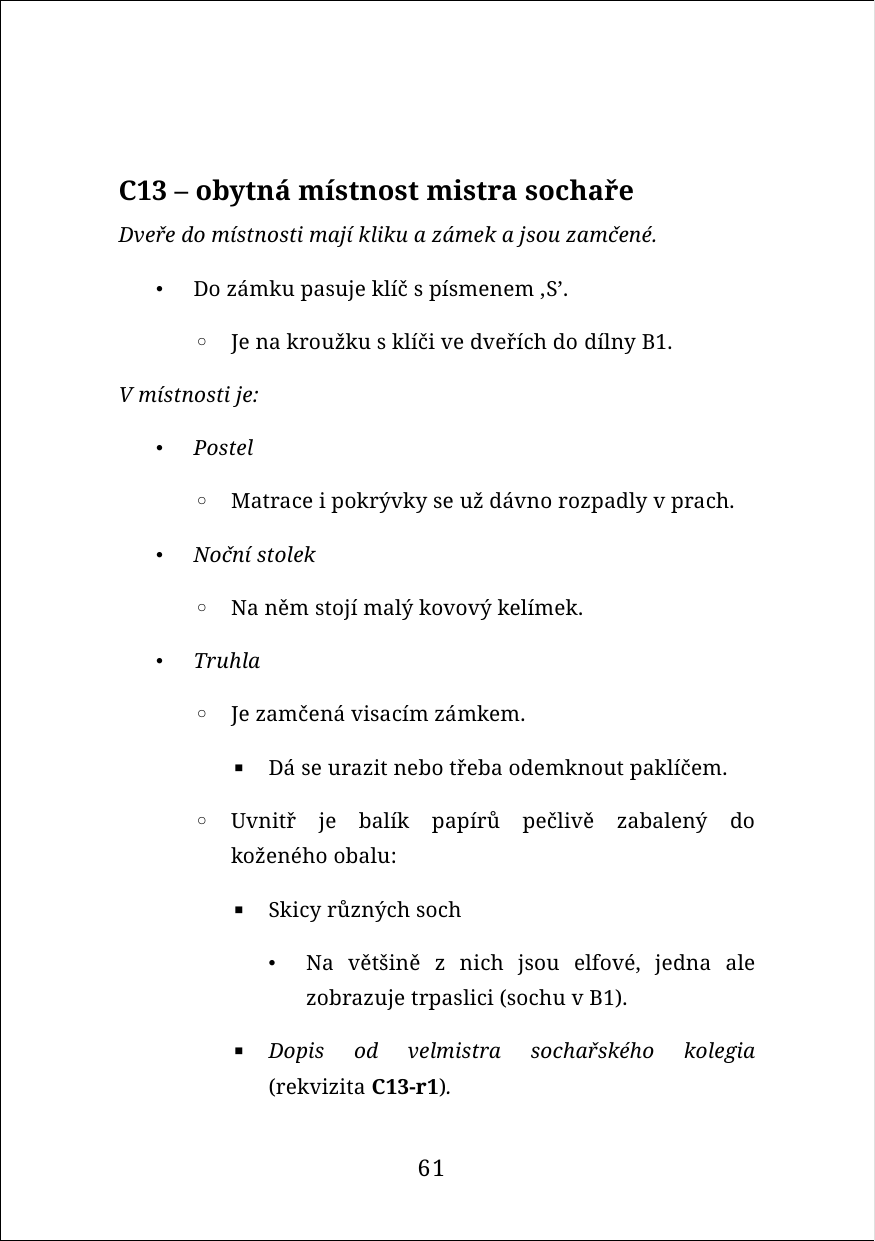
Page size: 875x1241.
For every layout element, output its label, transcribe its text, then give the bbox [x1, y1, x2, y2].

list Noční stolek [156, 540, 756, 568]
text V místnosti je: [118, 380, 756, 408]
list Na něm stojí malý kovový kelímek. [193, 593, 756, 621]
list Dá se urazit nebo třeba odemknout paklíčem. [231, 753, 756, 781]
list Do zámku pasuje klíč s písmenem ‚S’. [156, 274, 756, 302]
list Matrace i pokrývky se už dávno rozpadly v prach. [193, 487, 756, 515]
list Postel [156, 433, 756, 462]
list Je na kroužku s klíči ve dveřích do dílny B1. [193, 327, 756, 355]
list Truhla [156, 646, 756, 675]
list Dopis od velmistra sochařského kolegia (rekvizita C13-r1). [231, 1037, 756, 1101]
list Skicy různých soch [231, 895, 756, 923]
list Uvnitř je balík papírů pečlivě zabalený do koženého obalu: [193, 806, 756, 870]
list Na většině z nich jsou elfové, jedna ale zobrazuje trpaslici (sochu v B1). [268, 948, 756, 1012]
list Je zamčená visacím zámkem. [193, 699, 756, 728]
subtitle C13 – obytná místnost mistra sochaře [118, 172, 756, 209]
text Dveře do místnosti mají kliku a zámek a jsou zamčené. [118, 220, 756, 249]
